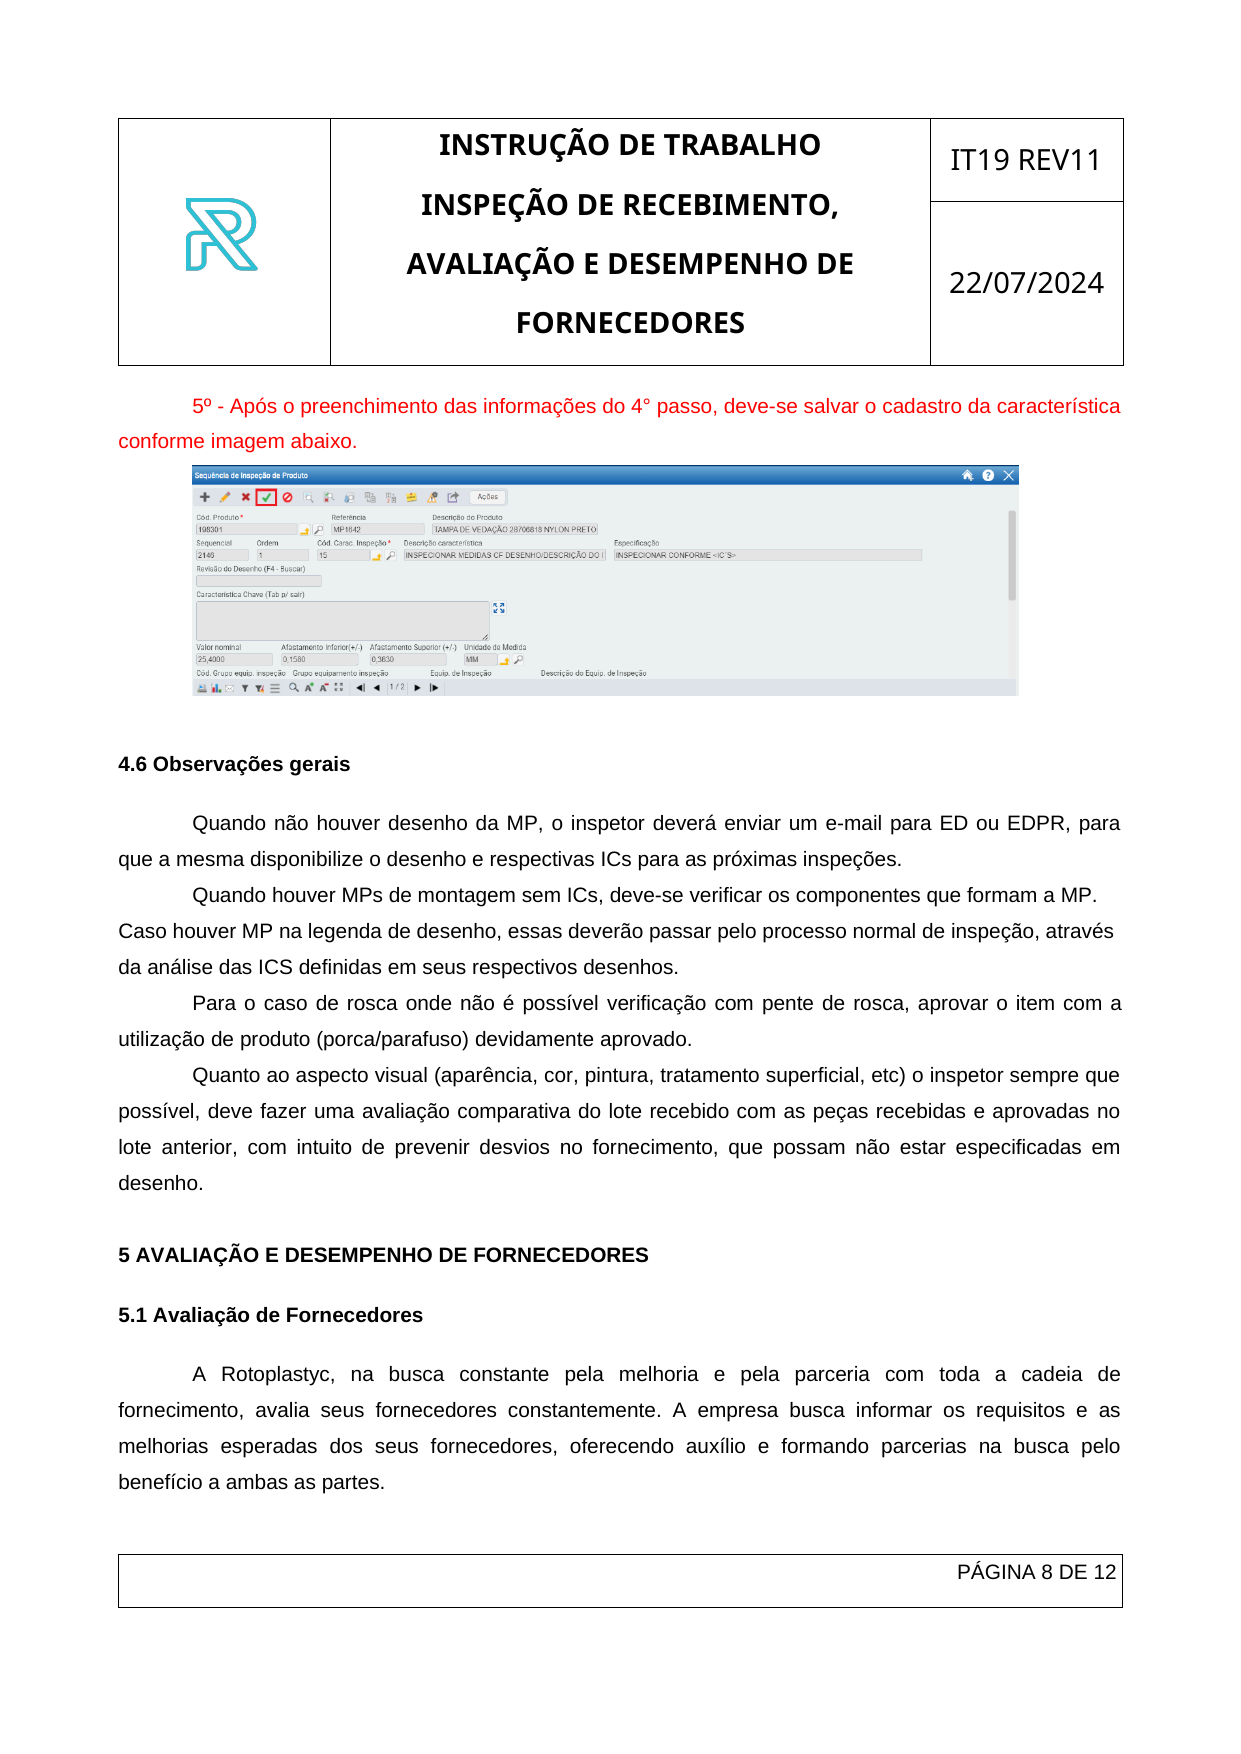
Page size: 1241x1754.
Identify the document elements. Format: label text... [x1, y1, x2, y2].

subtitle 5 AVALIAÇÃO E DESEMPENHO DE FORNECEDORES [118, 1242, 1122, 1266]
text Quando houver MPs de montagem sem ICs, deve-se verificar os componentes que formam a MP. Caso houver MP na legenda de desenho, essas deverão passar pelo processo normal de inspeção, através da análise das ICS definidas em seus respectivos desenhos. [118, 883, 1122, 979]
text 5º - Após o preenchimento das informações do 4° passo, deve-se salvar o cadastro da característica conforme imagem abaixo. [118, 393, 1122, 453]
text Para o caso de rosca onde não é possível verificação com pente de rosca, aprovar o item com a utilização de produto (porca/parafuso) devidamente aprovado. [118, 991, 1122, 1051]
subtitle 5.1 Avaliação de Fornecedores [118, 1302, 1122, 1326]
subtitle 4.6 Observações gerais [118, 751, 1122, 775]
text Quanto ao aspecto visual (aparência, cor, pintura, tratamento superficial, etc) o inspetor sempre que possível, deve fazer uma avaliação comparativa do lote recebido com as peças recebidas e aprovadas no lote anterior, com intuito de prevenir desvios no fornecimento, que possam não estar especificadas em desenho. [118, 1063, 1122, 1194]
text Quando não houver desenho da MP, o inspetor deverá enviar um e-mail para ED ou EDPR, para que a mesma disponibilize o desenho e respectivas ICs para as próximas inspeções. [118, 811, 1122, 871]
text A Rotoplastyc, na busca constante pela melhoria e pela parceria com toda a cadeia de fornecimento, avalia seus fornecedores constantemente. A empresa busca informar os requisitos e as melhorias esperadas dos seus fornecedores, oferecendo auxílio e formando parcerias na busca pelo benefício a ambas as partes. [118, 1362, 1122, 1494]
